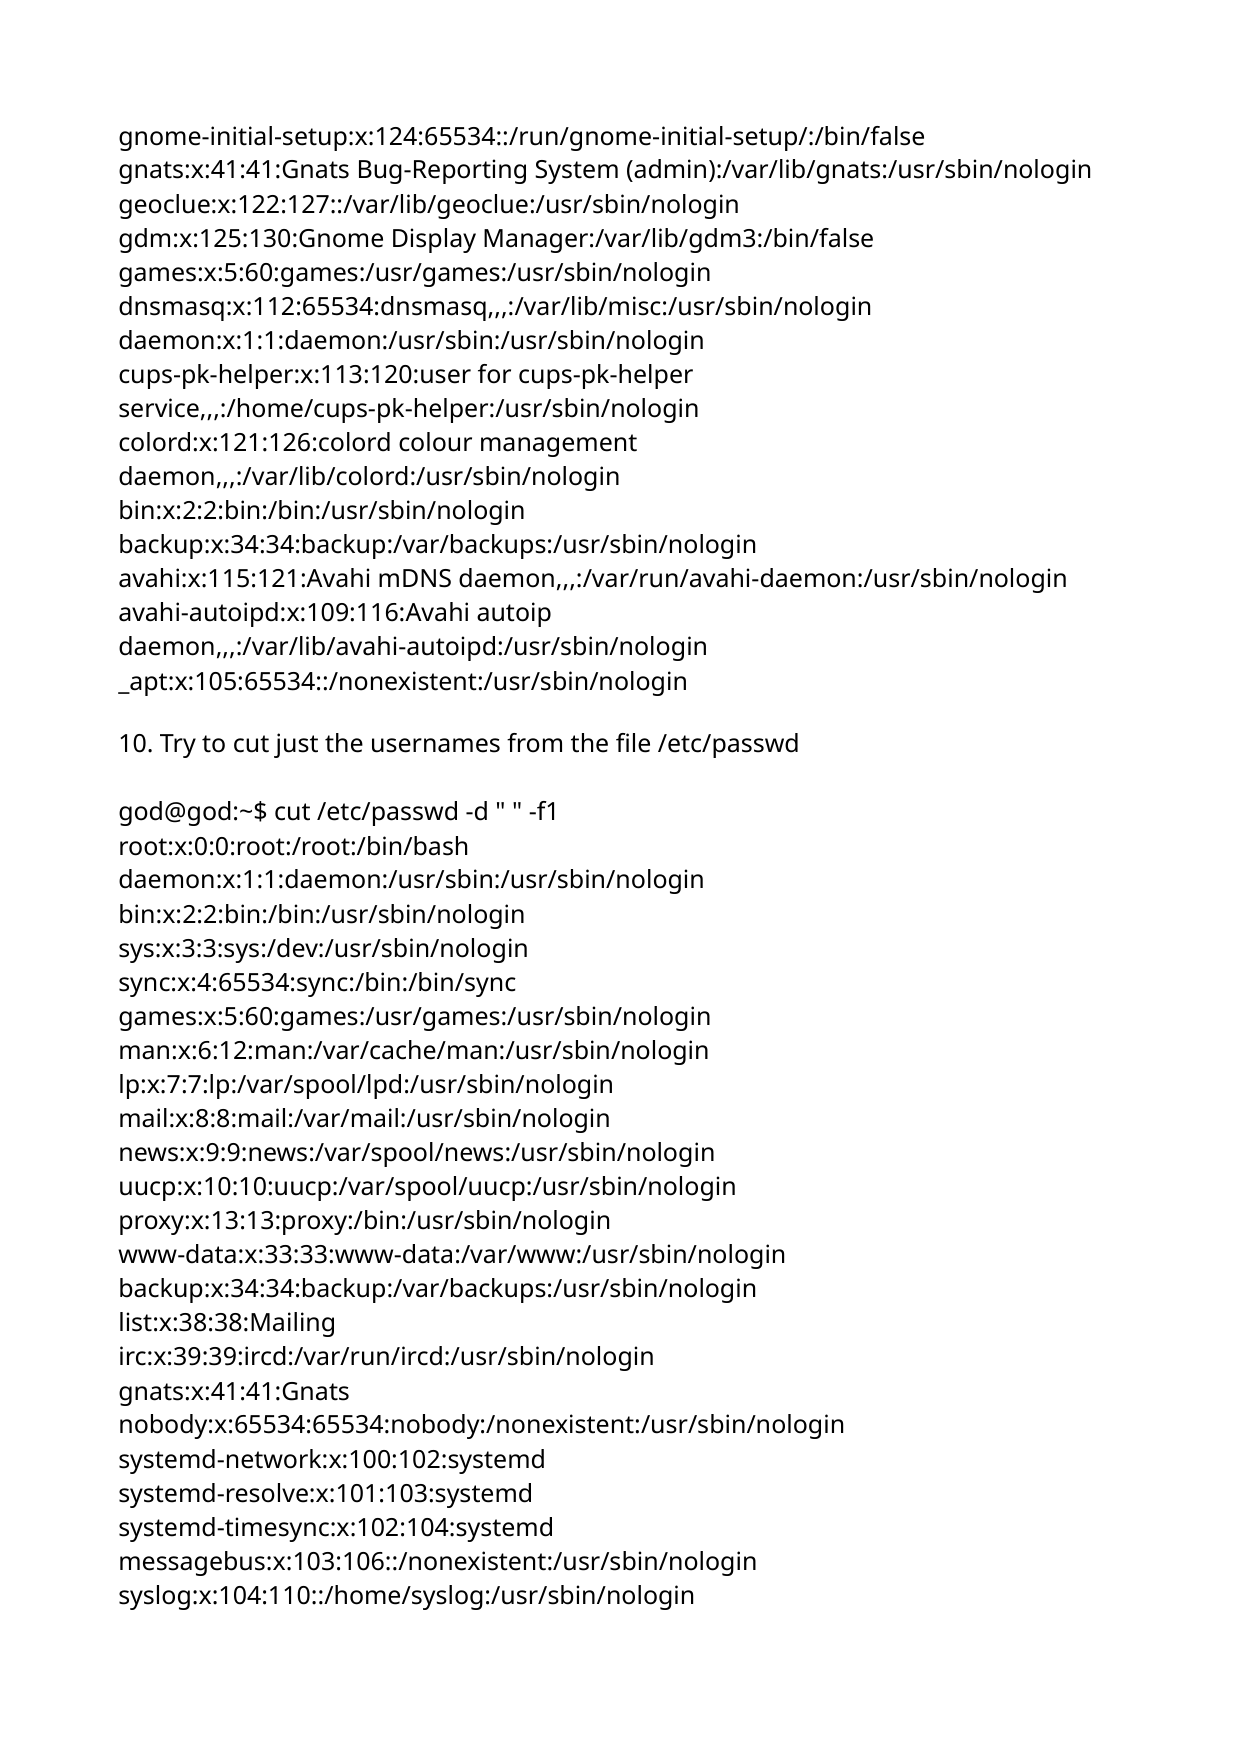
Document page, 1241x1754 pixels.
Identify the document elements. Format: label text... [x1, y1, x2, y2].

text syslog:x:104:110::/home/syslog:/usr/sbin/nologin [118, 1577, 1122, 1612]
text 10. Try to cut just the usernames from the file /etc/passwd [118, 726, 1122, 760]
text mail:x:8:8:mail:/var/mail:/usr/sbin/nologin [118, 1101, 1122, 1135]
text root:x:0:0:root:/root:/bin/bash [118, 828, 1122, 862]
text gnats:x:41:41:Gnats [118, 1373, 1122, 1407]
text www-data:x:33:33:www-data:/var/www:/usr/sbin/nologin [118, 1237, 1122, 1271]
text gdm:x:125:130:Gnome Display Manager:/var/lib/gdm3:/bin/false [118, 220, 1122, 254]
text nobody:x:65534:65534:nobody:/nonexistent:/usr/sbin/nologin [118, 1407, 1122, 1441]
text colord:x:121:126:colord colour management daemon,,,:/var/lib/colord:/usr/sbin/nologin [118, 425, 1122, 493]
text gnats:x:41:41:Gnats Bug-Reporting System (admin):/var/lib/gnats:/usr/sbin/nologin [118, 152, 1122, 186]
text games:x:5:60:games:/usr/games:/usr/sbin/nologin [118, 998, 1122, 1032]
text backup:x:34:34:backup:/var/backups:/usr/sbin/nologin [118, 527, 1122, 561]
text dnsmasq:x:112:65534:dnsmasq,,,:/var/lib/misc:/usr/sbin/nologin [118, 288, 1122, 322]
text list:x:38:38:Mailing [118, 1305, 1122, 1339]
text lp:x:7:7:lp:/var/spool/lpd:/usr/sbin/nologin [118, 1067, 1122, 1101]
text daemon:x:1:1:daemon:/usr/sbin:/usr/sbin/nologin [118, 322, 1122, 357]
text sys:x:3:3:sys:/dev:/usr/sbin/nologin [118, 930, 1122, 964]
text bin:x:2:2:bin:/bin:/usr/sbin/nologin [118, 896, 1122, 930]
text avahi-autoipd:x:109:116:Avahi autoip daemon,,,:/var/lib/avahi-autoipd:/usr/sbin/nologin [118, 595, 1122, 663]
text irc:x:39:39:ircd:/var/run/ircd:/usr/sbin/nologin [118, 1339, 1122, 1373]
text geoclue:x:122:127::/var/lib/geoclue:/usr/sbin/nologin [118, 186, 1122, 220]
text gnome-initial-setup:x:124:65534::/run/gnome-initial-setup/:/bin/false [118, 118, 1122, 152]
text backup:x:34:34:backup:/var/backups:/usr/sbin/nologin [118, 1271, 1122, 1305]
text sync:x:4:65534:sync:/bin:/bin/sync [118, 964, 1122, 998]
text daemon:x:1:1:daemon:/usr/sbin:/usr/sbin/nologin [118, 862, 1122, 896]
text avahi:x:115:121:Avahi mDNS daemon,,,:/var/run/avahi-daemon:/usr/sbin/nologin [118, 561, 1122, 595]
text cups-pk-helper:x:113:120:user for cups-pk-helper service,,,:/home/cups-pk-helper:/usr/sbin/nologin [118, 357, 1122, 425]
text news:x:9:9:news:/var/spool/news:/usr/sbin/nologin [118, 1135, 1122, 1169]
text proxy:x:13:13:proxy:/bin:/usr/sbin/nologin [118, 1203, 1122, 1237]
text systemd-timesync:x:102:104:systemd [118, 1509, 1122, 1543]
text games:x:5:60:games:/usr/games:/usr/sbin/nologin [118, 254, 1122, 288]
text uucp:x:10:10:uucp:/var/spool/uucp:/usr/sbin/nologin [118, 1169, 1122, 1203]
text systemd-resolve:x:101:103:systemd [118, 1475, 1122, 1509]
text systemd-network:x:100:102:systemd [118, 1441, 1122, 1475]
text _apt:x:105:65534::/nonexistent:/usr/sbin/nologin [118, 663, 1122, 697]
text messagebus:x:103:106::/nonexistent:/usr/sbin/nologin [118, 1543, 1122, 1577]
text bin:x:2:2:bin:/bin:/usr/sbin/nologin [118, 493, 1122, 527]
text man:x:6:12:man:/var/cache/man:/usr/sbin/nologin [118, 1032, 1122, 1067]
text god@god:~$ cut /etc/passwd -d " " -f1 [118, 794, 1122, 828]
